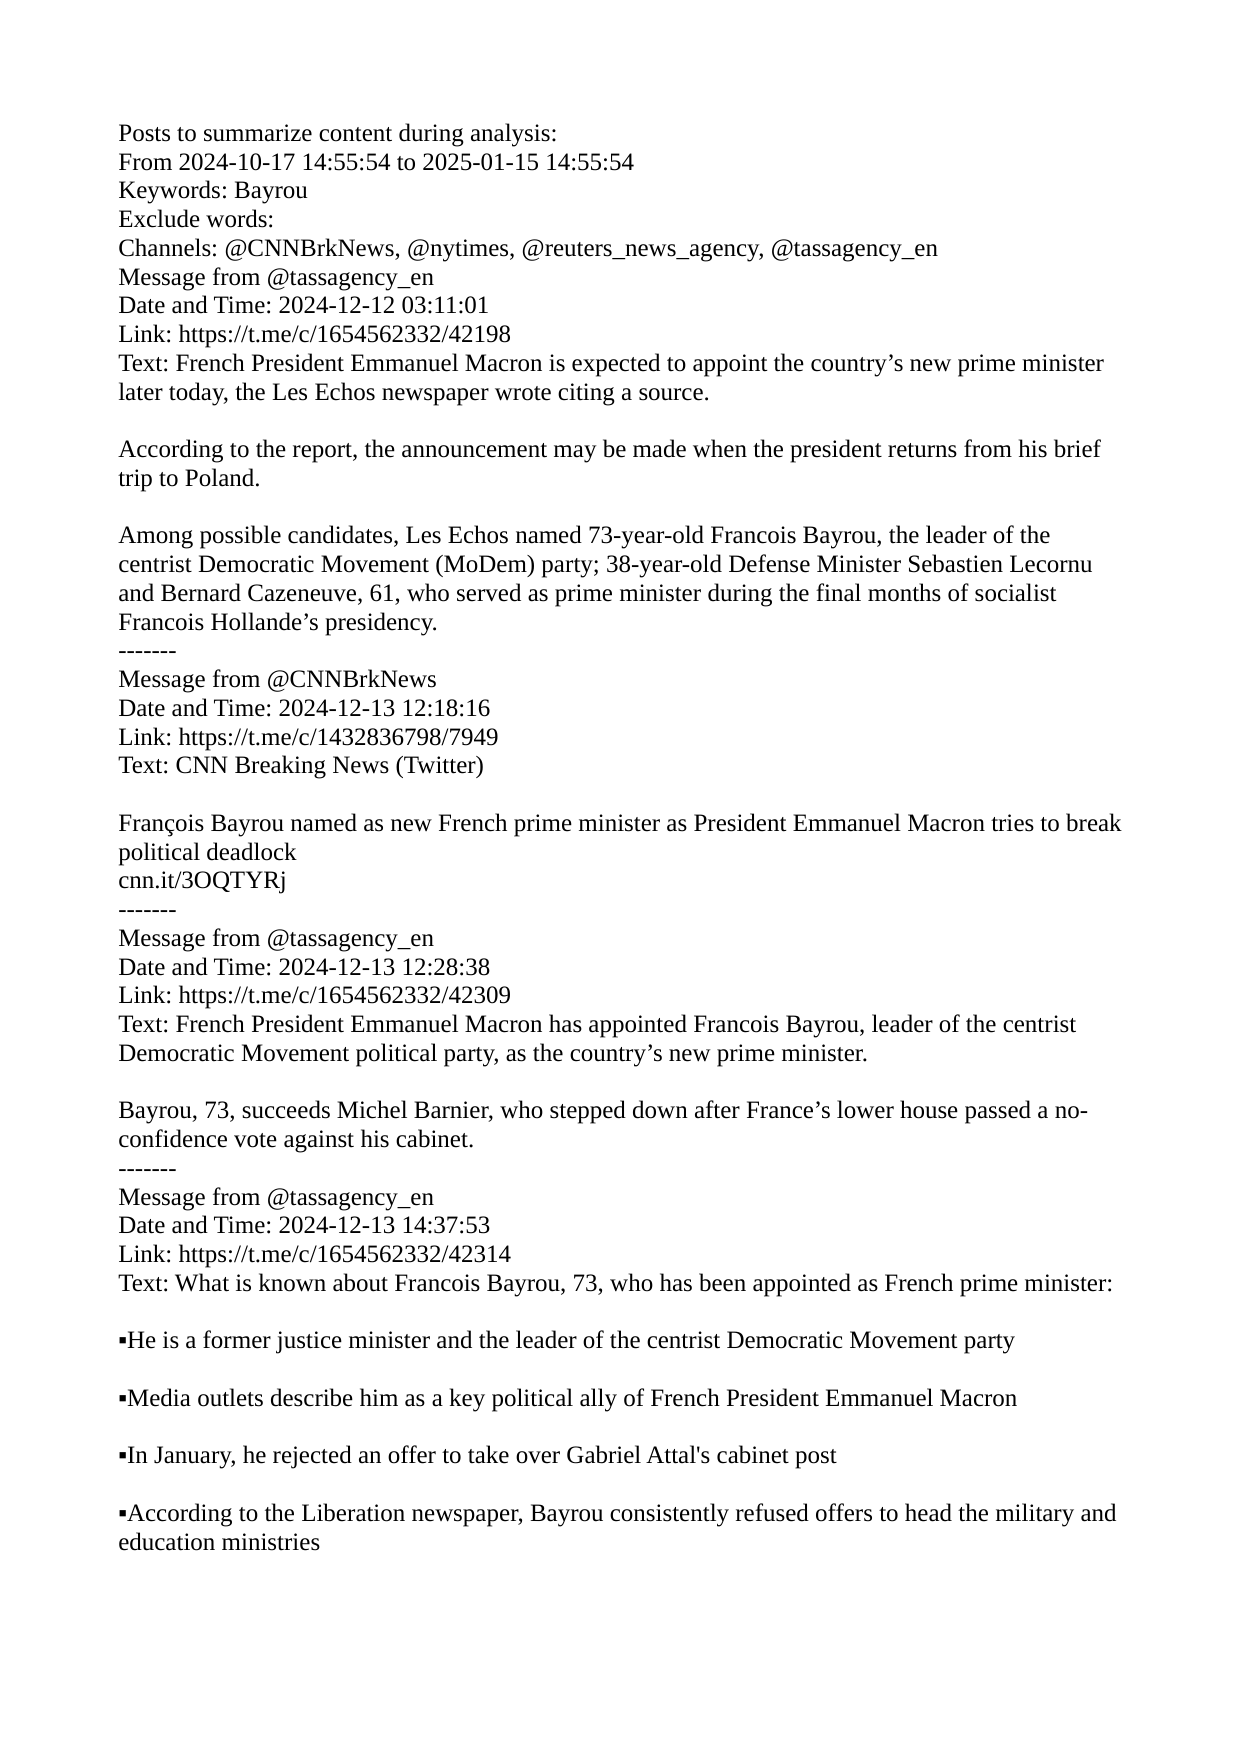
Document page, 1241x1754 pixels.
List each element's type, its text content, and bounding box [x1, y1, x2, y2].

text Date and Time: 2024-12-12 03:11:01 [118, 291, 1122, 319]
text According to the report, the announcement may be made when the president returns from his brief trip to Poland. [118, 434, 1122, 492]
text Text: What is known about Francois Bayrou, 73, who has been appointed as French prime minister: [118, 1268, 1122, 1297]
text Date and Time: 2024-12-13 14:37:53 [118, 1211, 1122, 1239]
text Exclude words: [118, 204, 1122, 233]
text Date and Time: 2024-12-13 12:18:16 [118, 693, 1122, 722]
text ▪️Media outlets describe him as a key political ally of French President Emmanuel Macron [118, 1383, 1122, 1412]
text Message from @tassagency_en [118, 923, 1122, 952]
text Text: French President Emmanuel Macron is expected to appoint the country’s new prime minister later today, the Les Echos newspaper wrote citing a source. [118, 348, 1122, 406]
text Date and Time: 2024-12-13 12:28:38 [118, 952, 1122, 981]
text Link: https://t.me/c/1654562332/42314 [118, 1239, 1122, 1268]
text cnn.it/3OQTYRj [118, 866, 1122, 894]
text Message from @CNNBrkNews [118, 664, 1122, 693]
text Link: https://t.me/c/1654562332/42198 [118, 319, 1122, 348]
text François Bayrou named as new French prime minister as President Emmanuel Macron tries to break political deadlock [118, 808, 1122, 866]
text Message from @tassagency_en [118, 262, 1122, 291]
text Channels: @CNNBrkNews, @nytimes, @reuters_news_agency, @tassagency_en [118, 233, 1122, 262]
text ------- [118, 1153, 1122, 1182]
text Message from @tassagency_en [118, 1182, 1122, 1211]
text ▪️He is a former justice minister and the leader of the centrist Democratic Movement party [118, 1326, 1122, 1354]
text ------- [118, 894, 1122, 923]
text Posts to summarize content during analysis: [118, 118, 1122, 147]
text Keywords: Bayrou [118, 176, 1122, 204]
text Text: French President Emmanuel Macron has appointed Francois Bayrou, leader of the centrist Democratic Movement political party, as the country’s new prime minister. [118, 1009, 1122, 1067]
text Link: https://t.me/c/1654562332/42309 [118, 981, 1122, 1009]
text ------- [118, 636, 1122, 664]
text Among possible candidates, Les Echos named 73-year-old Francois Bayrou, the leader of the centrist Democratic Movement (MoDem) party; 38-year-old Defense Minister Sebastien Lecornu and Bernard Cazeneuve, 61, who served as prime minister during the final months of socialist Francois Hollande’s presidency. [118, 521, 1122, 636]
text Text: ‌CNN Breaking News (Twitter) [118, 751, 1122, 779]
text Link: https://t.me/c/1432836798/7949 [118, 722, 1122, 751]
text From 2024-10-17 14:55:54 to 2025-01-15 14:55:54 [118, 147, 1122, 176]
text Bayrou, 73, succeeds Michel Barnier, who stepped down after France’s lower house passed a no-confidence vote against his cabinet. [118, 1096, 1122, 1153]
text ▪️In January, he rejected an offer to take over Gabriel Attal's cabinet post [118, 1441, 1122, 1469]
text ▪️According to the Liberation newspaper, Bayrou consistently refused offers to head the military and education ministries [118, 1498, 1122, 1556]
